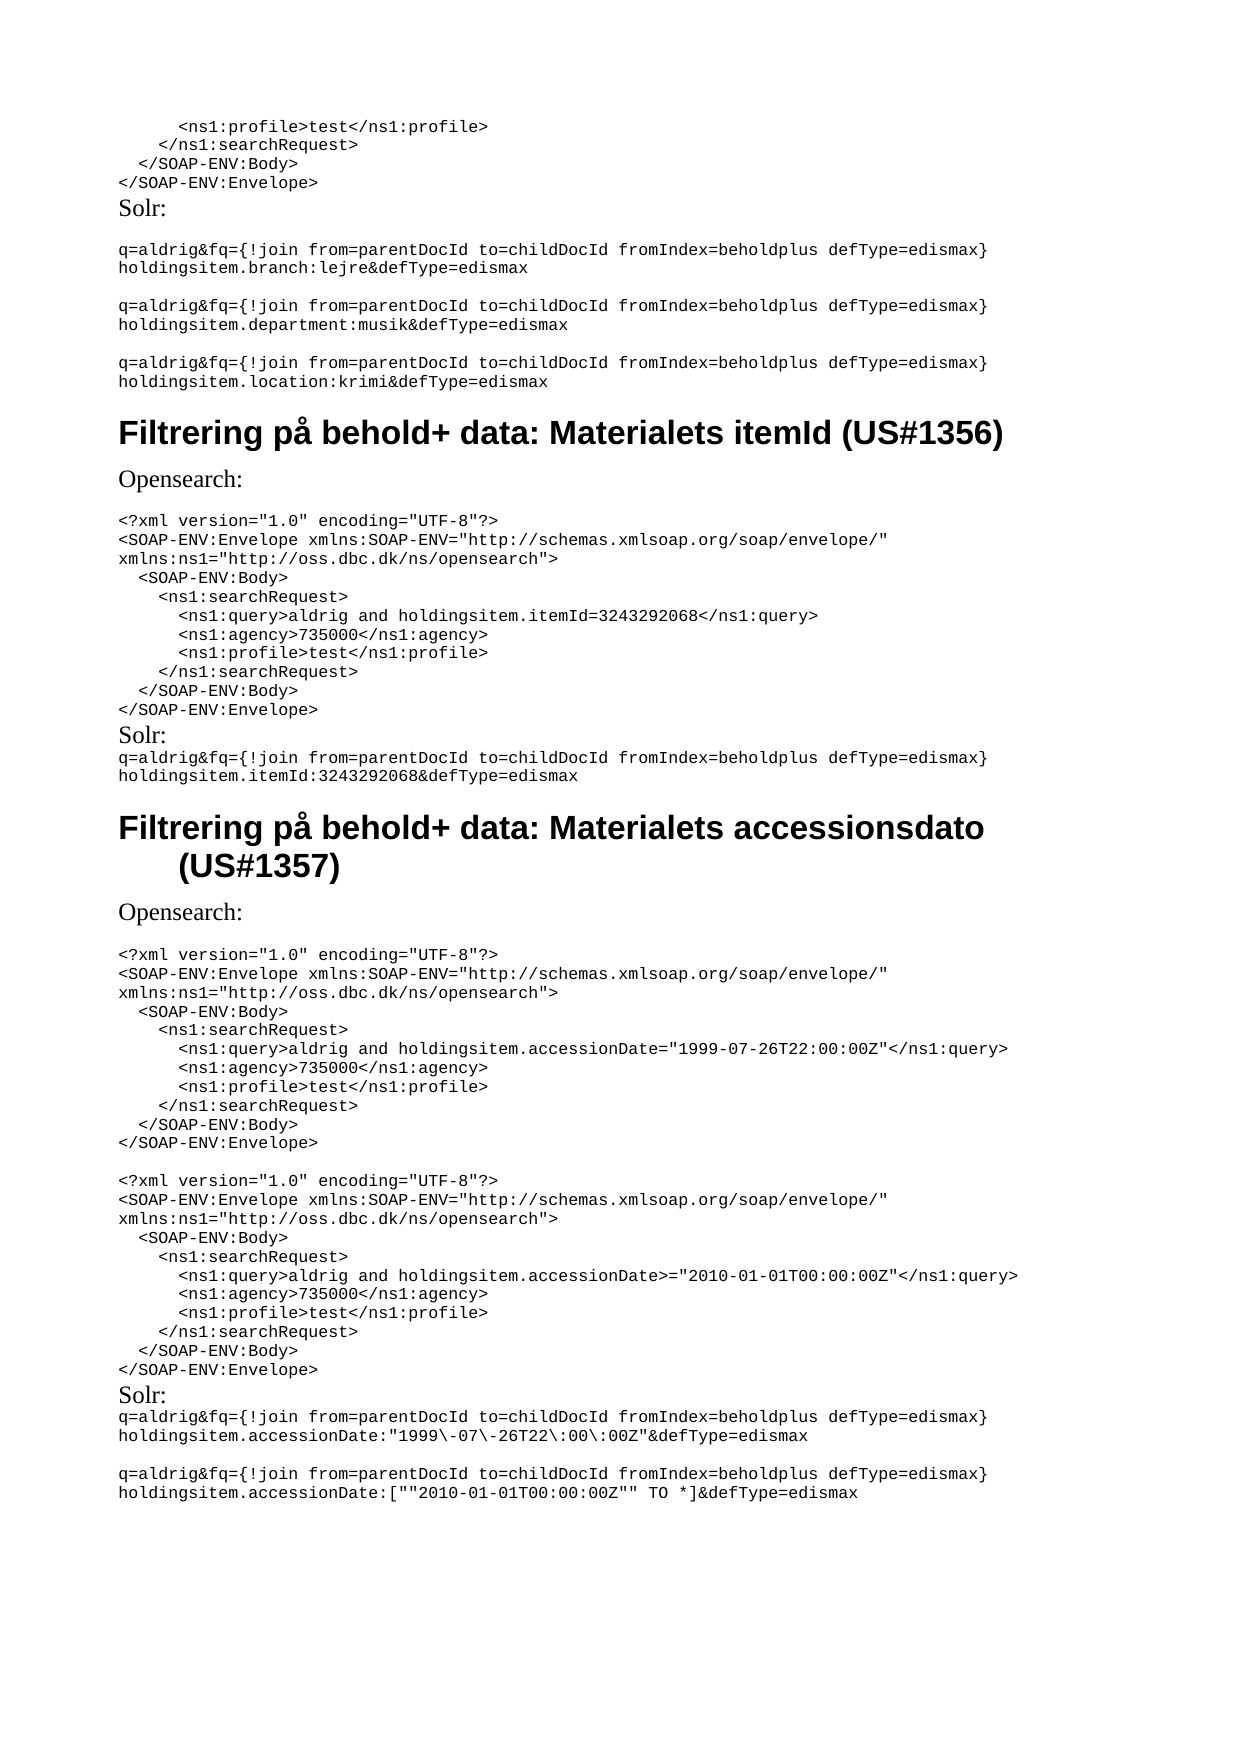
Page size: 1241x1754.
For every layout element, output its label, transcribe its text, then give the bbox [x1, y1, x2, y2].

text </SOAP-ENV:Body> [118, 683, 1122, 702]
text <ns1:query>aldrig and holdingsitem.accessionDate>="2010-01-01T00:00:00Z"</ns1:query> [118, 1267, 1122, 1286]
text <ns1:agency>735000</ns1:agency> [118, 626, 1122, 645]
text </SOAP-ENV:Envelope> [118, 702, 1122, 720]
text </SOAP-ENV:Body> [118, 1342, 1122, 1361]
text </SOAP-ENV:Body> [118, 1116, 1122, 1135]
subtitle Filtrering på behold+ data: Materialets itemId (US#1356) [118, 413, 1122, 451]
text <ns1:query>aldrig and holdingsitem.accessionDate="1999-07-26T22:00:00Z"</ns1:query> [118, 1041, 1122, 1060]
text </ns1:searchRequest> [118, 1097, 1122, 1116]
text <?xml version="1.0" encoding="UTF-8"?> [118, 513, 1122, 532]
subtitle Filtrering på behold+ data: Materialets accessionsdato (US#1357) [118, 808, 1122, 885]
text </SOAP-ENV:Envelope> [118, 175, 1122, 193]
text <SOAP-ENV:Envelope xmlns:SOAP-ENV="http://schemas.xmlsoap.org/soap/envelope/" xmlns:ns1="http://oss.dbc.dk/ns/opensearch"> [118, 532, 1122, 569]
text q=aldrig&fq={!join from=parentDocId to=childDocId fromIndex=beholdplus defType=edismax} holdingsitem.department:musik&defType=edismax [118, 298, 1122, 335]
text Opensearch: [118, 464, 1122, 493]
text <SOAP-ENV:Body> [118, 1229, 1122, 1248]
text <ns1:profile>test</ns1:profile> [118, 645, 1122, 664]
text </ns1:searchRequest> [118, 1324, 1122, 1342]
text <ns1:agency>735000</ns1:agency> [118, 1286, 1122, 1305]
text Opensearch: [118, 897, 1122, 926]
text </SOAP-ENV:Envelope> [118, 1135, 1122, 1154]
text <?xml version="1.0" encoding="UTF-8"?> [118, 1173, 1122, 1192]
text </ns1:searchRequest> [118, 137, 1122, 156]
text <ns1:profile>test</ns1:profile> [118, 118, 1122, 137]
text <ns1:searchRequest> [118, 1022, 1122, 1041]
text <?xml version="1.0" encoding="UTF-8"?> [118, 947, 1122, 965]
text Solr: [118, 720, 1122, 749]
text <ns1:profile>test</ns1:profile> [118, 1078, 1122, 1097]
text q=aldrig&fq={!join from=parentDocId to=childDocId fromIndex=beholdplus defType=edismax} holdingsitem.accessionDate:[""2010-01-01T00:00:00Z"" TO *]&defType=edismax [118, 1466, 1122, 1503]
text Solr: [118, 1380, 1122, 1409]
text <ns1:searchRequest> [118, 1248, 1122, 1267]
text q=aldrig&fq={!join from=parentDocId to=childDocId fromIndex=beholdplus defType=edismax} holdingsitem.branch:lejre&defType=edismax [118, 241, 1122, 279]
text <ns1:agency>735000</ns1:agency> [118, 1060, 1122, 1078]
text q=aldrig&fq={!join from=parentDocId to=childDocId fromIndex=beholdplus defType=edismax} holdingsitem.location:krimi&defType=edismax [118, 354, 1122, 392]
text <ns1:profile>test</ns1:profile> [118, 1305, 1122, 1324]
text q=aldrig&fq={!join from=parentDocId to=childDocId fromIndex=beholdplus defType=edismax} holdingsitem.accessionDate:"1999\-07\-26T22\:00\:00Z"&defType=edismax [118, 1409, 1122, 1447]
text </SOAP-ENV:Envelope> [118, 1361, 1122, 1380]
text </ns1:searchRequest> [118, 664, 1122, 683]
text </SOAP-ENV:Body> [118, 156, 1122, 175]
text Solr: [118, 193, 1122, 222]
text q=aldrig&fq={!join from=parentDocId to=childDocId fromIndex=beholdplus defType=edismax} holdingsitem.itemId:3243292068&defType=edismax [118, 749, 1122, 787]
text <SOAP-ENV:Body> [118, 569, 1122, 588]
text <SOAP-ENV:Envelope xmlns:SOAP-ENV="http://schemas.xmlsoap.org/soap/envelope/" xmlns:ns1="http://oss.dbc.dk/ns/opensearch"> [118, 965, 1122, 1003]
text <SOAP-ENV:Body> [118, 1003, 1122, 1022]
text <ns1:searchRequest> [118, 588, 1122, 607]
text <ns1:query>aldrig and holdingsitem.itemId=3243292068</ns1:query> [118, 607, 1122, 626]
text <SOAP-ENV:Envelope xmlns:SOAP-ENV="http://schemas.xmlsoap.org/soap/envelope/" xmlns:ns1="http://oss.dbc.dk/ns/opensearch"> [118, 1192, 1122, 1229]
